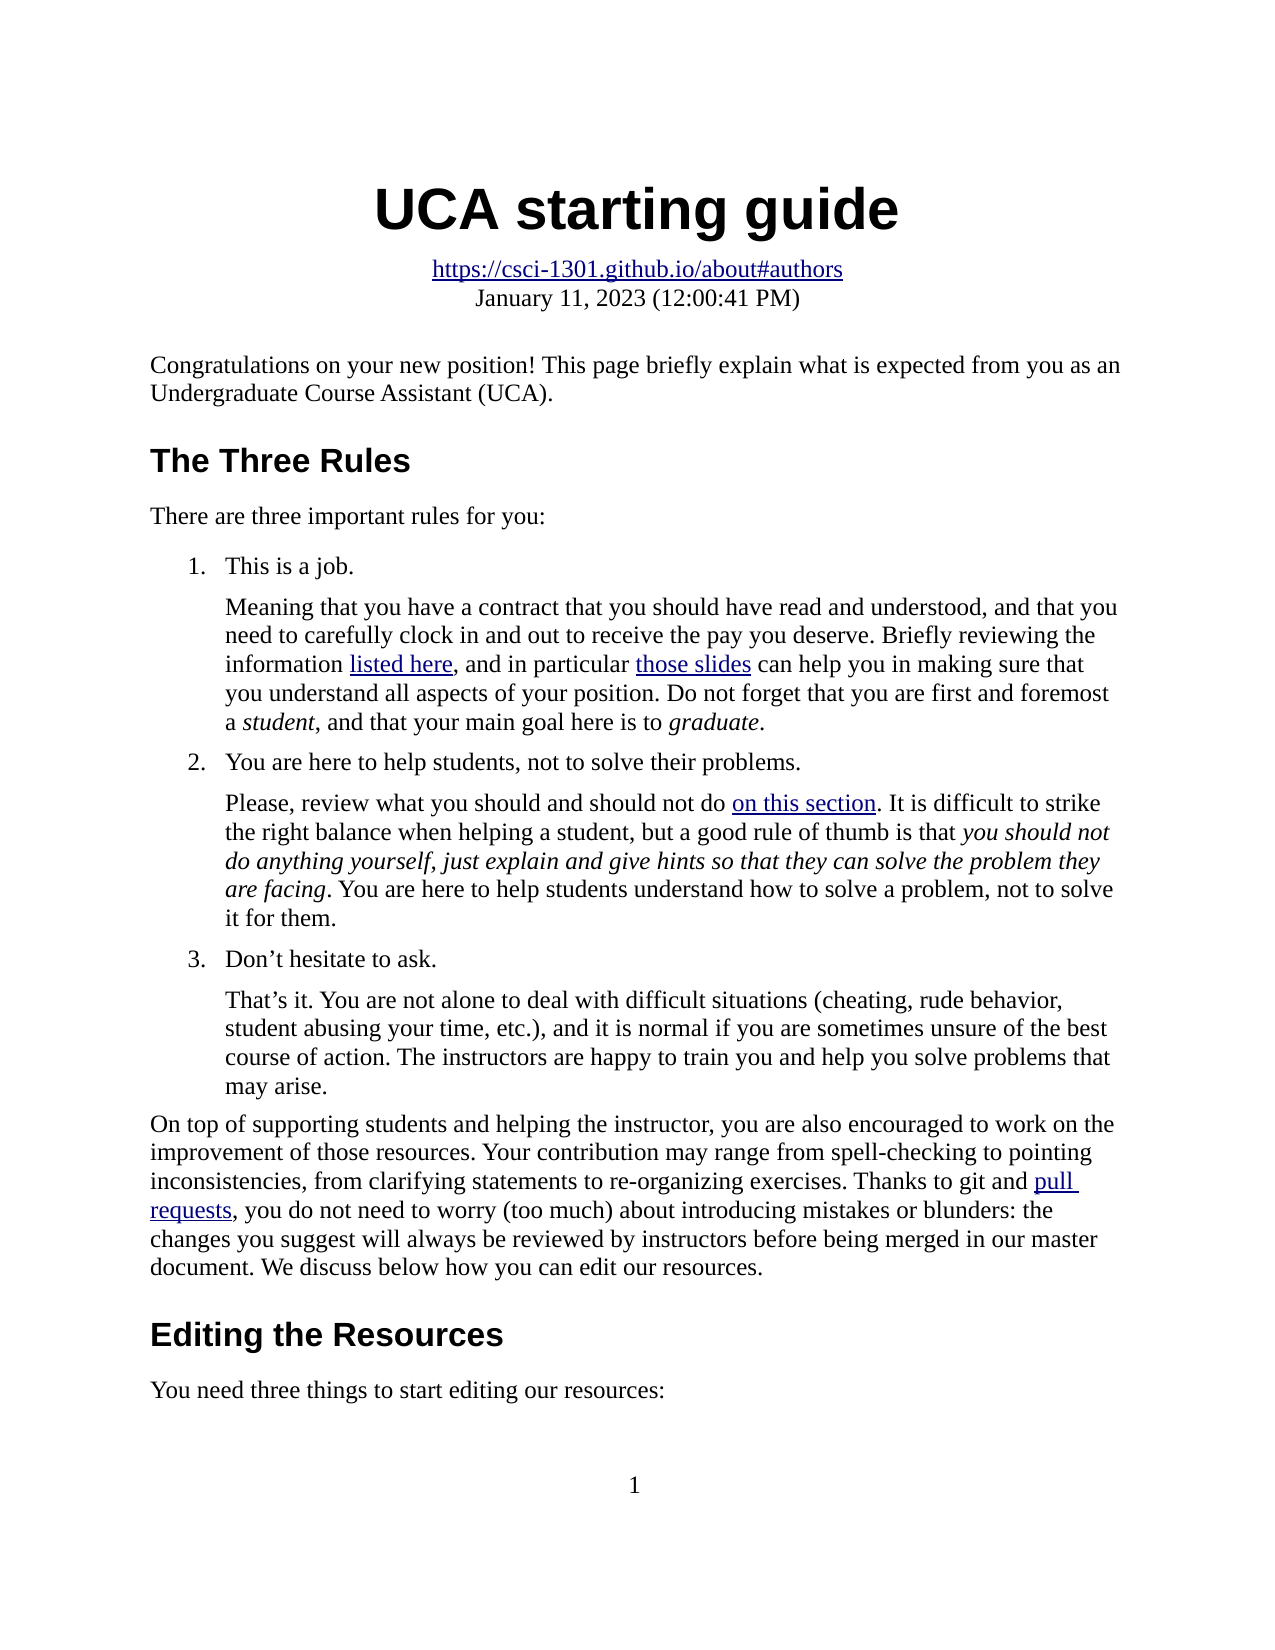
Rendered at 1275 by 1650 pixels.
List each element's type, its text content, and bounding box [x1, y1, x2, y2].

text You need three things to start editing our resources: [150, 1375, 1125, 1404]
list This is a job. [187, 551, 1125, 580]
list Meaning that you have a contract that you should have read and understood, and that you need to carefully clock in and out to receive the pay you deserve. Briefly reviewing the information listed here, and in particular those slides can help you in making sure that you understand all aspects of your position. Do not forget that you are first and foremost a student, and that your main goal here is to graduate. [187, 592, 1125, 736]
list That’s it. You are not alone to deal with difficult situations (cheating, rude behavior, student abusing your time, etc.), and it is normal if you are sometimes unsure of the best course of action. The instructors are happy to train you and help you solve problems that may arise. [187, 985, 1125, 1100]
subtitle The Three Rules [150, 441, 1125, 480]
title UCA starting guide [150, 175, 1125, 242]
text On top of supporting students and helping the instructor, you are also encouraged to work on the improvement of those resources. Your contribution may range from spell-checking to pointing inconsistencies, from clarifying statements to re-organizing exercises. Thanks to git and pull requests, you do not need to worry (too much) about introducing mistakes or blunders: the changes you suggest will always be reviewed by instructors before being merged in our master document. We discuss below how you can edit our resources. [150, 1109, 1125, 1281]
text There are three important rules for you: [150, 501, 1125, 530]
list You are here to help students, not to solve their problems. [187, 747, 1125, 776]
subtitle Editing the Resources [150, 1315, 1125, 1354]
text Congratulations on your new position! This page briefly explain what is expected from you as an Undergraduate Course Assistant (UCA). [150, 350, 1125, 407]
text https://csci-1301.github.io/about#authors [150, 254, 1125, 283]
list Don’t hesitate to ask. [187, 944, 1125, 973]
list Please, review what you should and should not do on this section. It is difficult to strike the right balance when helping a student, but a good rule of thumb is that you should not do anything yourself, just explain and give hints so that they can solve the problem they are facing. You are here to help students understand how to solve a problem, not to solve it for them. [187, 788, 1125, 932]
text January 11, 2023 (12:00:41 PM) [150, 283, 1125, 312]
